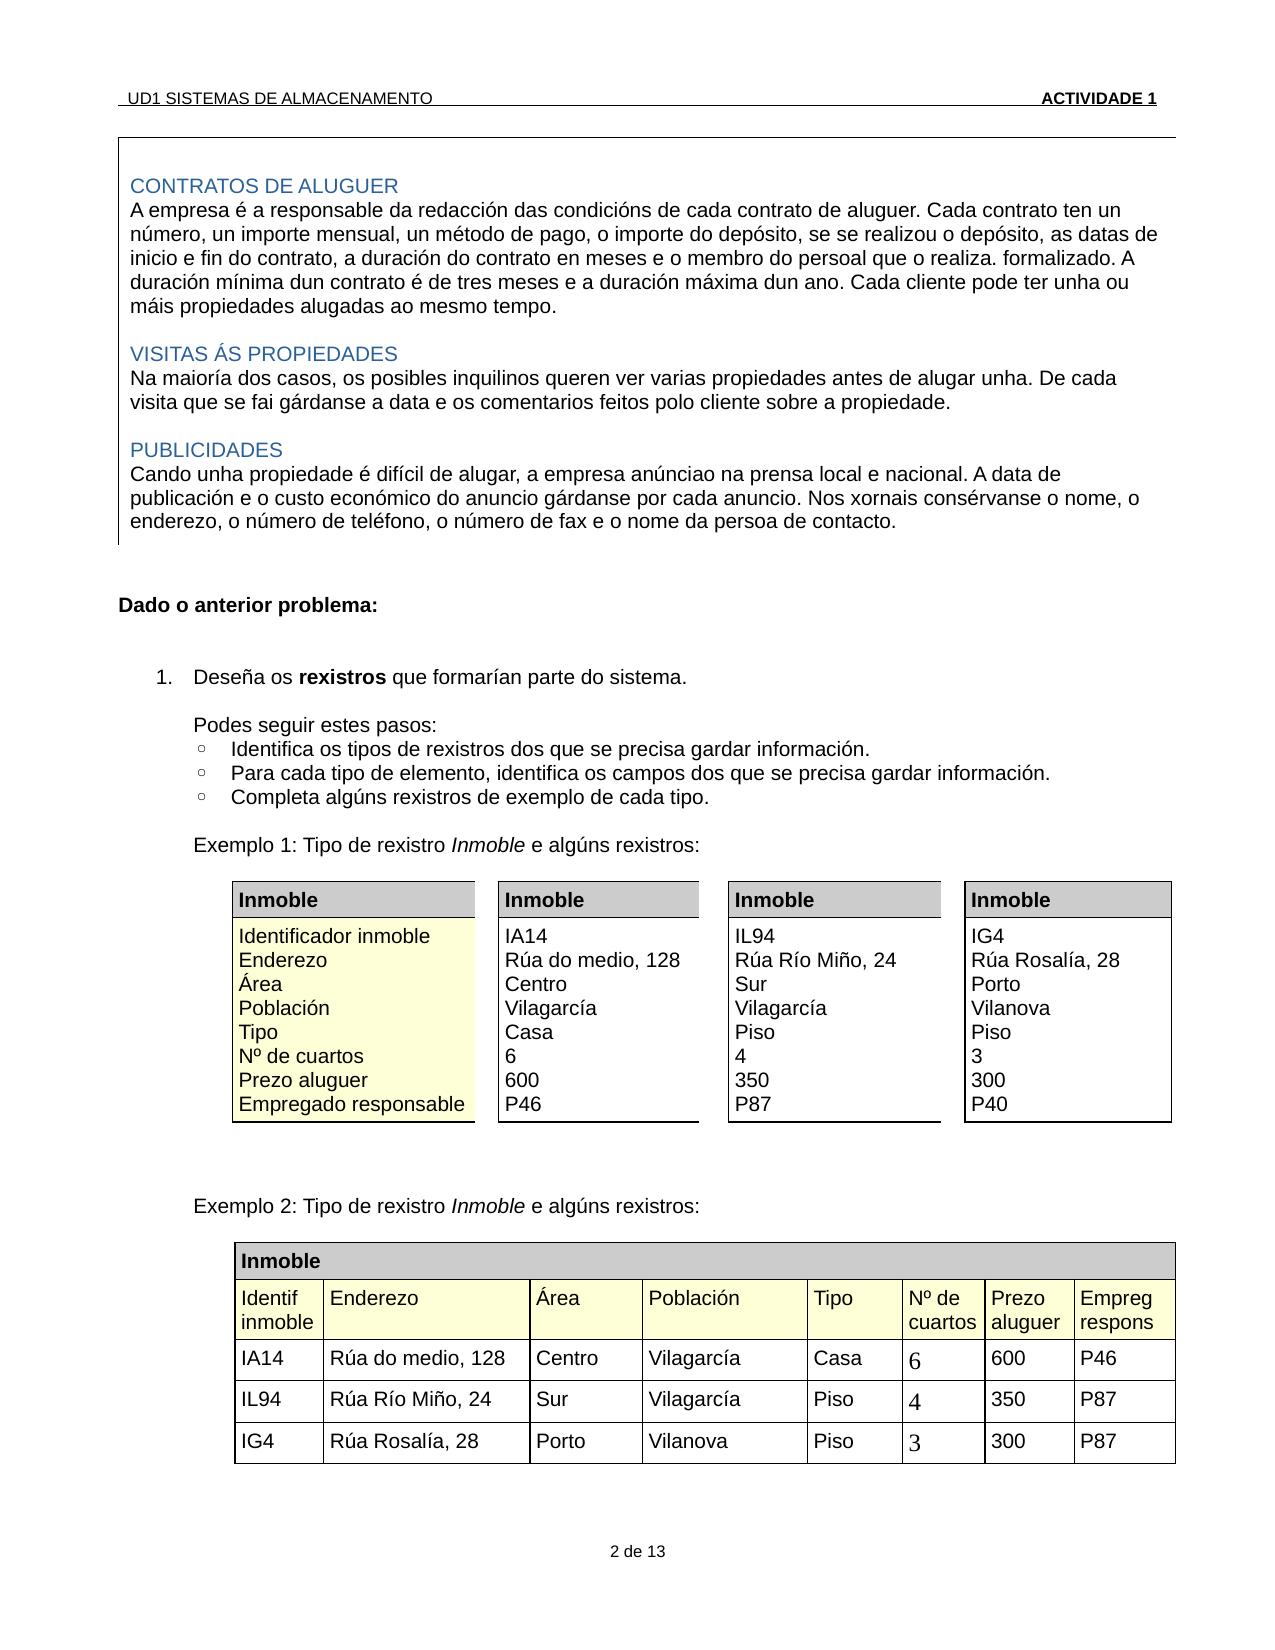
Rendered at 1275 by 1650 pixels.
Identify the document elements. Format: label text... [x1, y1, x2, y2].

table_cell [475, 917, 498, 1121]
table_cell Casa [808, 1340, 902, 1380]
table_cell Identif inmoble [236, 1280, 323, 1339]
table_cell IA14 Rúa do medio, 128 Centro Vilagarcía Casa 6 600 P46 [499, 918, 699, 1121]
table_header [941, 881, 964, 917]
table_cell IL94 Rúa Río Miño, 24 Sur Vilagarcía Piso 4 350 P87 [729, 918, 941, 1121]
table_header Inmoble [236, 1243, 1175, 1279]
table_cell Piso [808, 1423, 902, 1463]
table_cell 300 [986, 1423, 1074, 1463]
table_cell Rúa do medio, 128 [324, 1340, 529, 1380]
table_cell Centro [531, 1340, 642, 1380]
table_cell Prezo aluguer [986, 1280, 1074, 1339]
list Deseña os rexistros que formarían parte do sistema. [156, 665, 1176, 689]
table_cell P87 [1075, 1381, 1175, 1422]
table_cell 600 [986, 1340, 1074, 1380]
table_cell 350 [986, 1381, 1074, 1422]
table_cell Nº de cuartos [903, 1280, 984, 1339]
table_cell Empreg respons [1075, 1280, 1175, 1339]
table_header [699, 881, 728, 917]
table_header Inmoble [499, 882, 699, 917]
text Dado o anterior problema: [118, 593, 1176, 617]
table_cell Área [531, 1280, 642, 1339]
table_header Inmoble [729, 882, 941, 917]
table_cell [699, 917, 728, 1121]
list Exemplo 2: Tipo de rexistro Inmoble e algúns rexistros: [156, 1194, 1176, 1218]
table_cell Vilagarcía [643, 1340, 807, 1380]
table_cell Vilagarcía [643, 1381, 807, 1422]
table_cell 6 [903, 1340, 984, 1380]
table_cell Vilanova [643, 1423, 807, 1463]
table_cell [941, 917, 964, 1121]
table_cell Población [643, 1280, 807, 1339]
table_cell IG4 [236, 1423, 323, 1463]
list Identifica os tipos de rexistros dos que se precisa gardar información. [193, 737, 1176, 761]
table_cell Porto [531, 1423, 642, 1463]
table_header CONTRATOS DE ALUGUER A empresa é a responsable da redacción das condicións de cada contrato de aluguer. Cada contrato ten un número, un importe mensual, un método de pago, o importe do depósito, se se realizou o depósito, as datas de inicio e fin do contrato, a duración do contrato en meses e o membro do persoal que o realiza. formalizado. A duración mínima dun contrato é de tres meses e a duración máxima dun ano. Cada cliente pode ter unha ou máis propiedades alugadas ao mesmo tempo. VISITAS ÁS PROPIEDADES Na maioría dos casos, os posibles inquilinos queren ver varias propiedades antes de alugar unha. De cada visita que se fai gárdanse a data e os comentarios feitos polo cliente sobre a propiedade. PUBLICIDADES Cando unha propiedade é difícil de alugar, a empresa anúnciao na prensa local e nacional. A data de publicación e o custo económico do anuncio gárdanse por cada anuncio. Nos xornais consérvanse o nome, o enderezo, o número de teléfono, o número de fax e o nome da persoa de contacto. [119, 138, 1176, 545]
table_cell P87 [1075, 1423, 1175, 1463]
table_cell Rúa Rosalía, 28 [324, 1423, 529, 1463]
list Completa algúns rexistros de exemplo de cada tipo. [193, 785, 1176, 809]
table_cell Tipo [808, 1280, 902, 1339]
table_cell 3 [903, 1423, 984, 1463]
table_cell Rúa Río Miño, 24 [324, 1381, 529, 1422]
table_cell Enderezo [324, 1280, 529, 1339]
table_cell 4 [903, 1381, 984, 1422]
list Podes seguir estes pasos: [156, 713, 1176, 737]
table_cell IG4 Rúa Rosalía, 28 Porto Vilanova Piso 3 300 P40 [966, 918, 1171, 1121]
list Para cada tipo de elemento, identifica os campos dos que se precisa gardar información. [193, 761, 1176, 785]
table_cell Identificador inmoble Enderezo Área Población Tipo Nº de cuartos Prezo aluguer Empregado responsable [233, 918, 475, 1121]
table_header [475, 881, 498, 917]
table_header Inmoble [966, 882, 1171, 917]
table_header Inmoble [233, 882, 475, 917]
table_cell Piso [808, 1381, 902, 1422]
table_cell Sur [531, 1381, 642, 1422]
list Exemplo 1: Tipo de rexistro Inmoble e algúns rexistros: [156, 833, 1176, 857]
table_cell IL94 [236, 1381, 323, 1422]
table_cell IA14 [236, 1340, 323, 1380]
table_cell P46 [1075, 1340, 1175, 1380]
